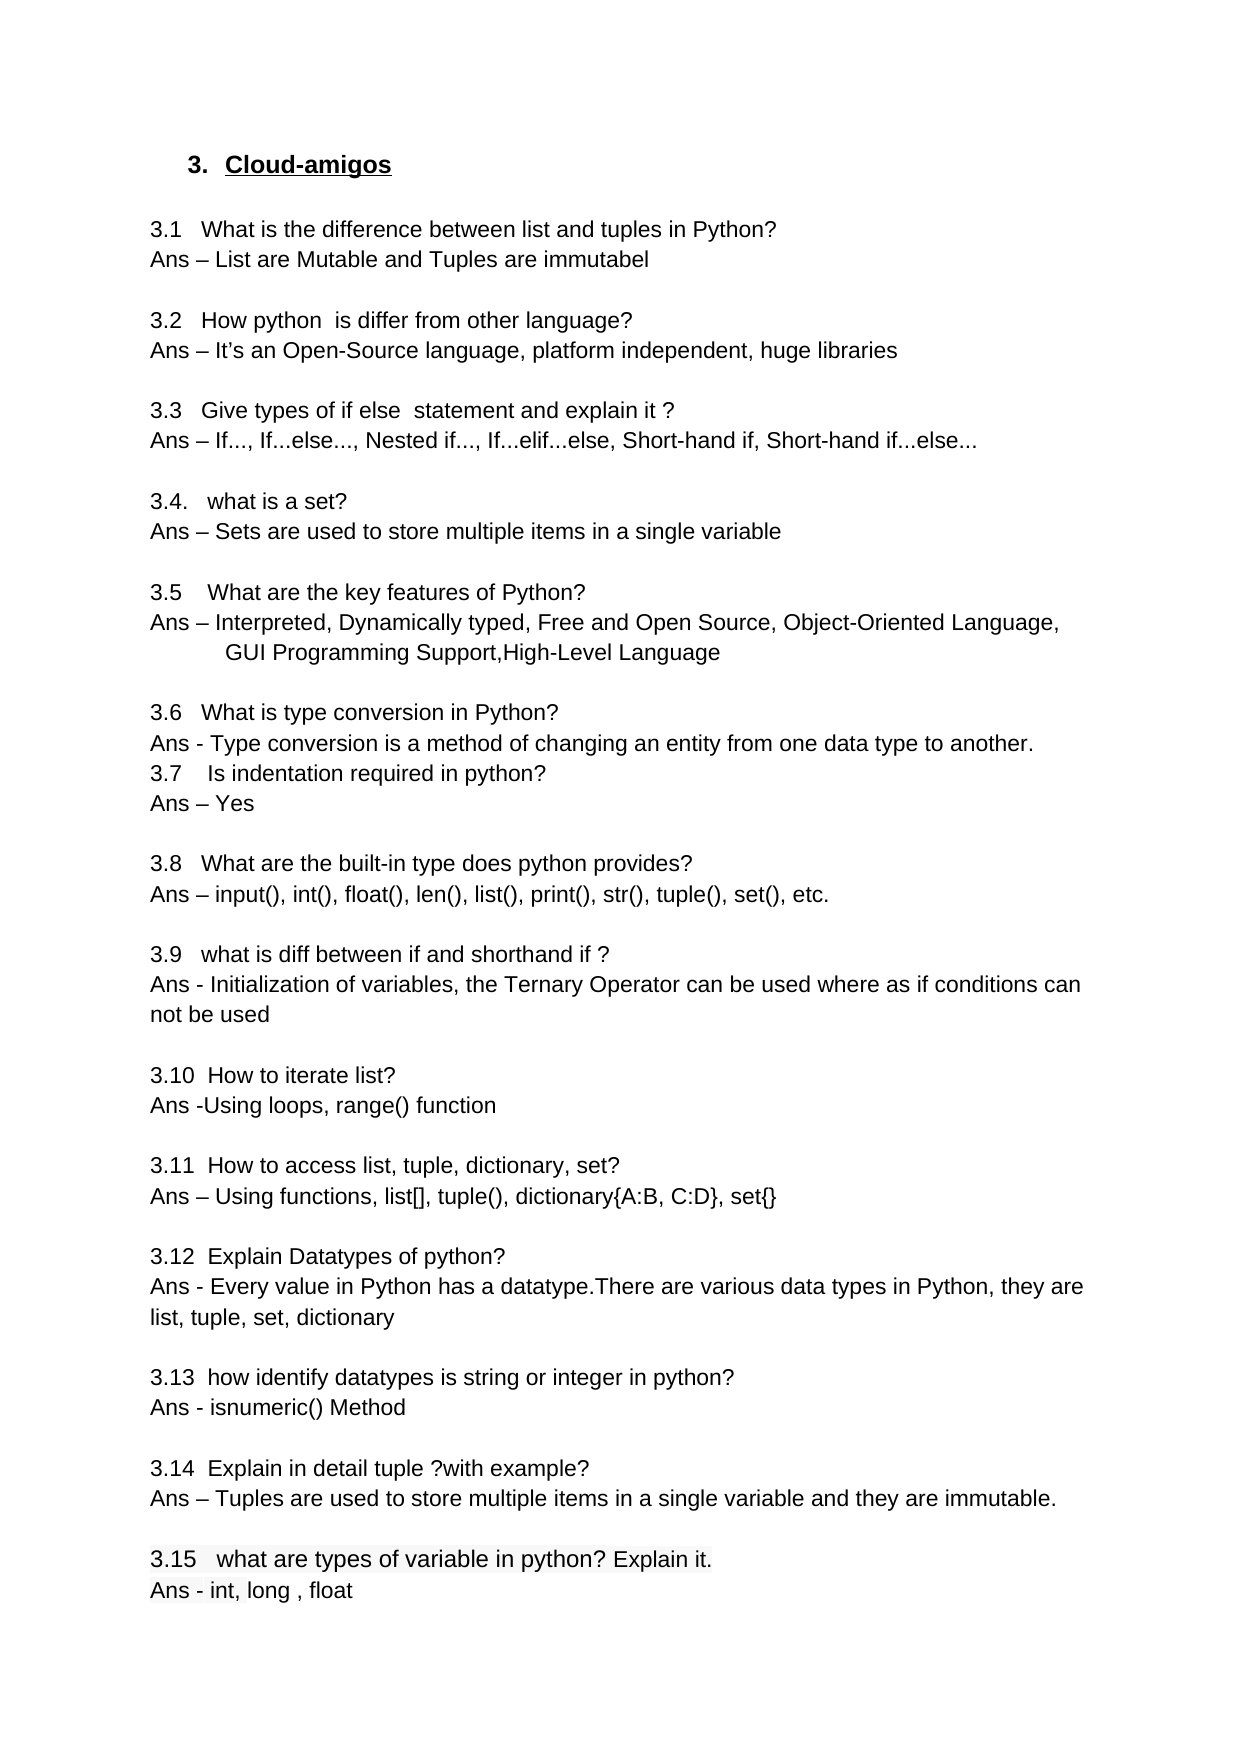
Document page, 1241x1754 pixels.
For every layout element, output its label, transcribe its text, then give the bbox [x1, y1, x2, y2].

text Ans - Type conversion is a method of changing an entity from one data type to another. [150, 729, 1090, 756]
text 3.11 How to access list, tuple, dictionary, set? [150, 1152, 1090, 1179]
text 3.14 Explain in detail tuple ?with example? [150, 1454, 1090, 1481]
list Cloud-amigos [187, 150, 1090, 179]
text Ans - isnumeric() Method [150, 1394, 1090, 1421]
text 3.6 What is type conversion in Python? [150, 699, 1090, 726]
text 3.1 What is the difference between list and tuples in Python? [150, 216, 1090, 242]
text 3.4. what is a set? [150, 488, 1090, 514]
text 3.12 Explain Datatypes of python? [150, 1243, 1090, 1269]
text Ans – input(), int(), float(), len(), list(), print(), str(), tuple(), set(), etc. [150, 881, 1090, 907]
text Ans – Tuples are used to store multiple items in a single variable and they are immutable. [150, 1485, 1090, 1511]
text 3.2 How python is differ from other language? [150, 307, 1090, 333]
text 3.10 How to iterate list? [150, 1062, 1090, 1088]
text 3.3 Give types of if else statement and explain it ? [150, 397, 1090, 424]
text Ans – Using functions, list[], tuple(), dictionary{A:B, C:D}, set{} [150, 1183, 1090, 1209]
text Ans – Interpreted, Dynamically typed, Free and Open Source, Object-Oriented Language, GUI Programming Support,High-Level Language [150, 609, 1090, 665]
text 3.8 What are the built-in type does python provides? [150, 850, 1090, 877]
text 3.9 what is diff between if and shorthand if ? [150, 941, 1090, 967]
text Ans - int, long , float [150, 1577, 1090, 1603]
text Ans – It’s an Open-Source language, platform independent, huge libraries [150, 337, 1090, 363]
text Ans - Every value in Python has a datatype.There are various data types in Python, they are list, tuple, set, dictionary [150, 1273, 1090, 1330]
text Ans – List are Mutable and Tuples are immutabel [150, 246, 1090, 273]
text Ans – If..., If...else..., Nested if..., If...elif...else, Short-hand if, Short-hand if...else... [150, 427, 1090, 454]
text 3.13 how identify datatypes is string or integer in python? [150, 1364, 1090, 1390]
text 3.5 What are the key features of Python? [150, 578, 1090, 605]
text Ans - Initialization of variables, the Ternary Operator can be used where as if conditions can not be used [150, 971, 1090, 1028]
text 3.15 what are types of variable in python? Explain it. [150, 1545, 1090, 1573]
text 3.7 Is indentation required in python? [150, 760, 1090, 786]
text Ans – Yes [150, 790, 1090, 816]
text Ans – Sets are used to store multiple items in a single variable [150, 518, 1090, 544]
text Ans -Using loops, range() function [150, 1092, 1090, 1118]
